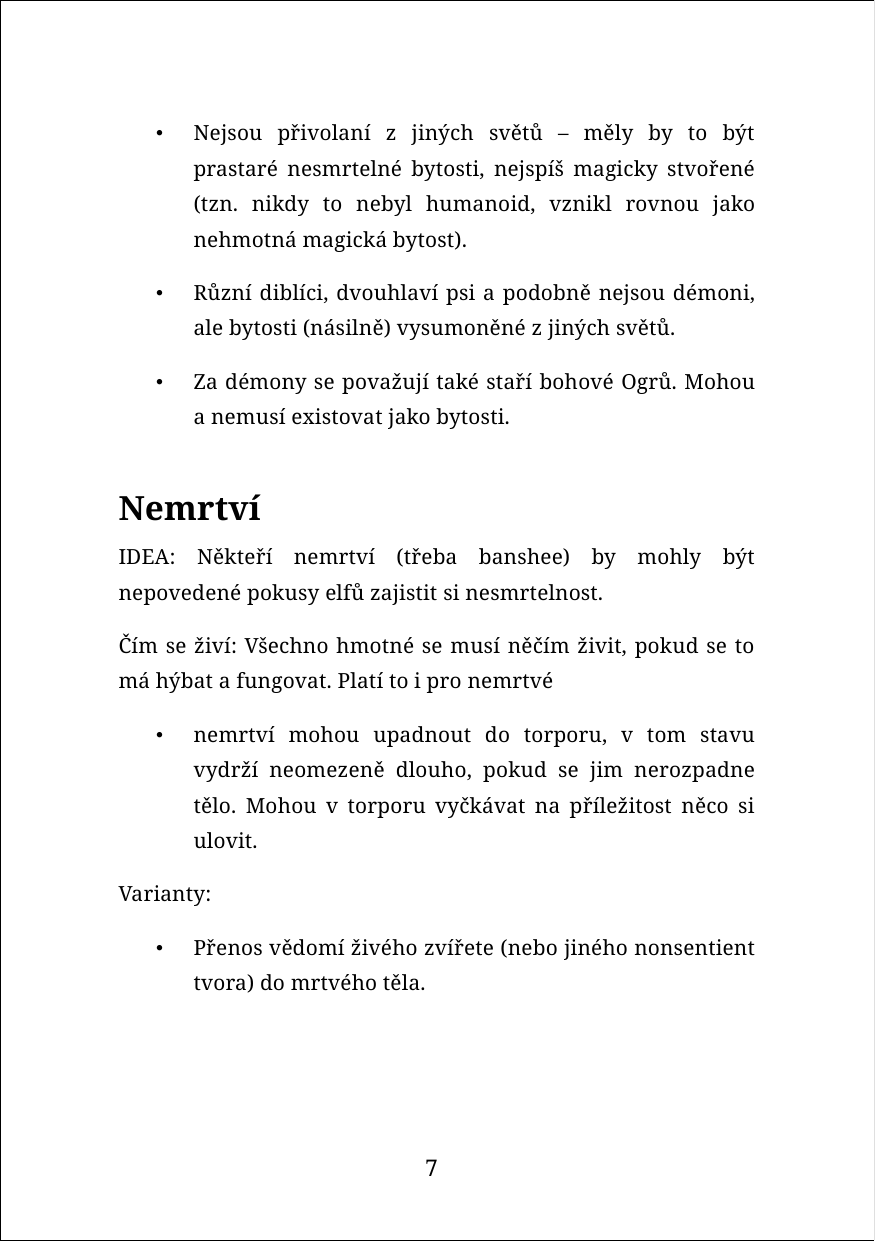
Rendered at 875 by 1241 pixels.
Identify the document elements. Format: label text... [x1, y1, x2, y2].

list Nejsou přivolaní z jiných světů – měly by to být prastaré nesmrtelné bytosti, nejspíš magicky stvořené (tzn. nikdy to nebyl humanoid, vznikl rovnou jako nehmotná magická bytost). [156, 118, 756, 253]
text IDEA: Někteří nemrtví (třeba banshee) by mohly být nepovedené pokusy elfů zajistit si nesmrtelnost. [118, 542, 756, 606]
list Přenos vědomí živého zvířete (nebo jiného nonsentient tvora) do mrtvého těla. [156, 933, 756, 997]
list Za démony se považují také staří bohové Ogrů. Mohou a nemusí existovat jako bytosti. [156, 367, 756, 431]
text Varianty: [118, 879, 756, 908]
text Čím se živí: Všechno hmotné se musí něčím živit, pokud se to má hýbat a fungovat. Platí to i pro nemrtvé [118, 631, 756, 695]
subtitle Nemrtví [118, 485, 756, 531]
list nemrtví mohou upadnout do torporu, v tom stavu vydrží neomezeně dlouho, pokud se jim nerozpadne tělo. Mohou v torporu vyčkávat na příležitost něco si ulovit. [156, 720, 756, 855]
list Různí diblíci, dvouhlaví psi a podobně nejsou démoni, ale bytosti (násilně) vysumoněné z jiných světů. [156, 278, 756, 342]
